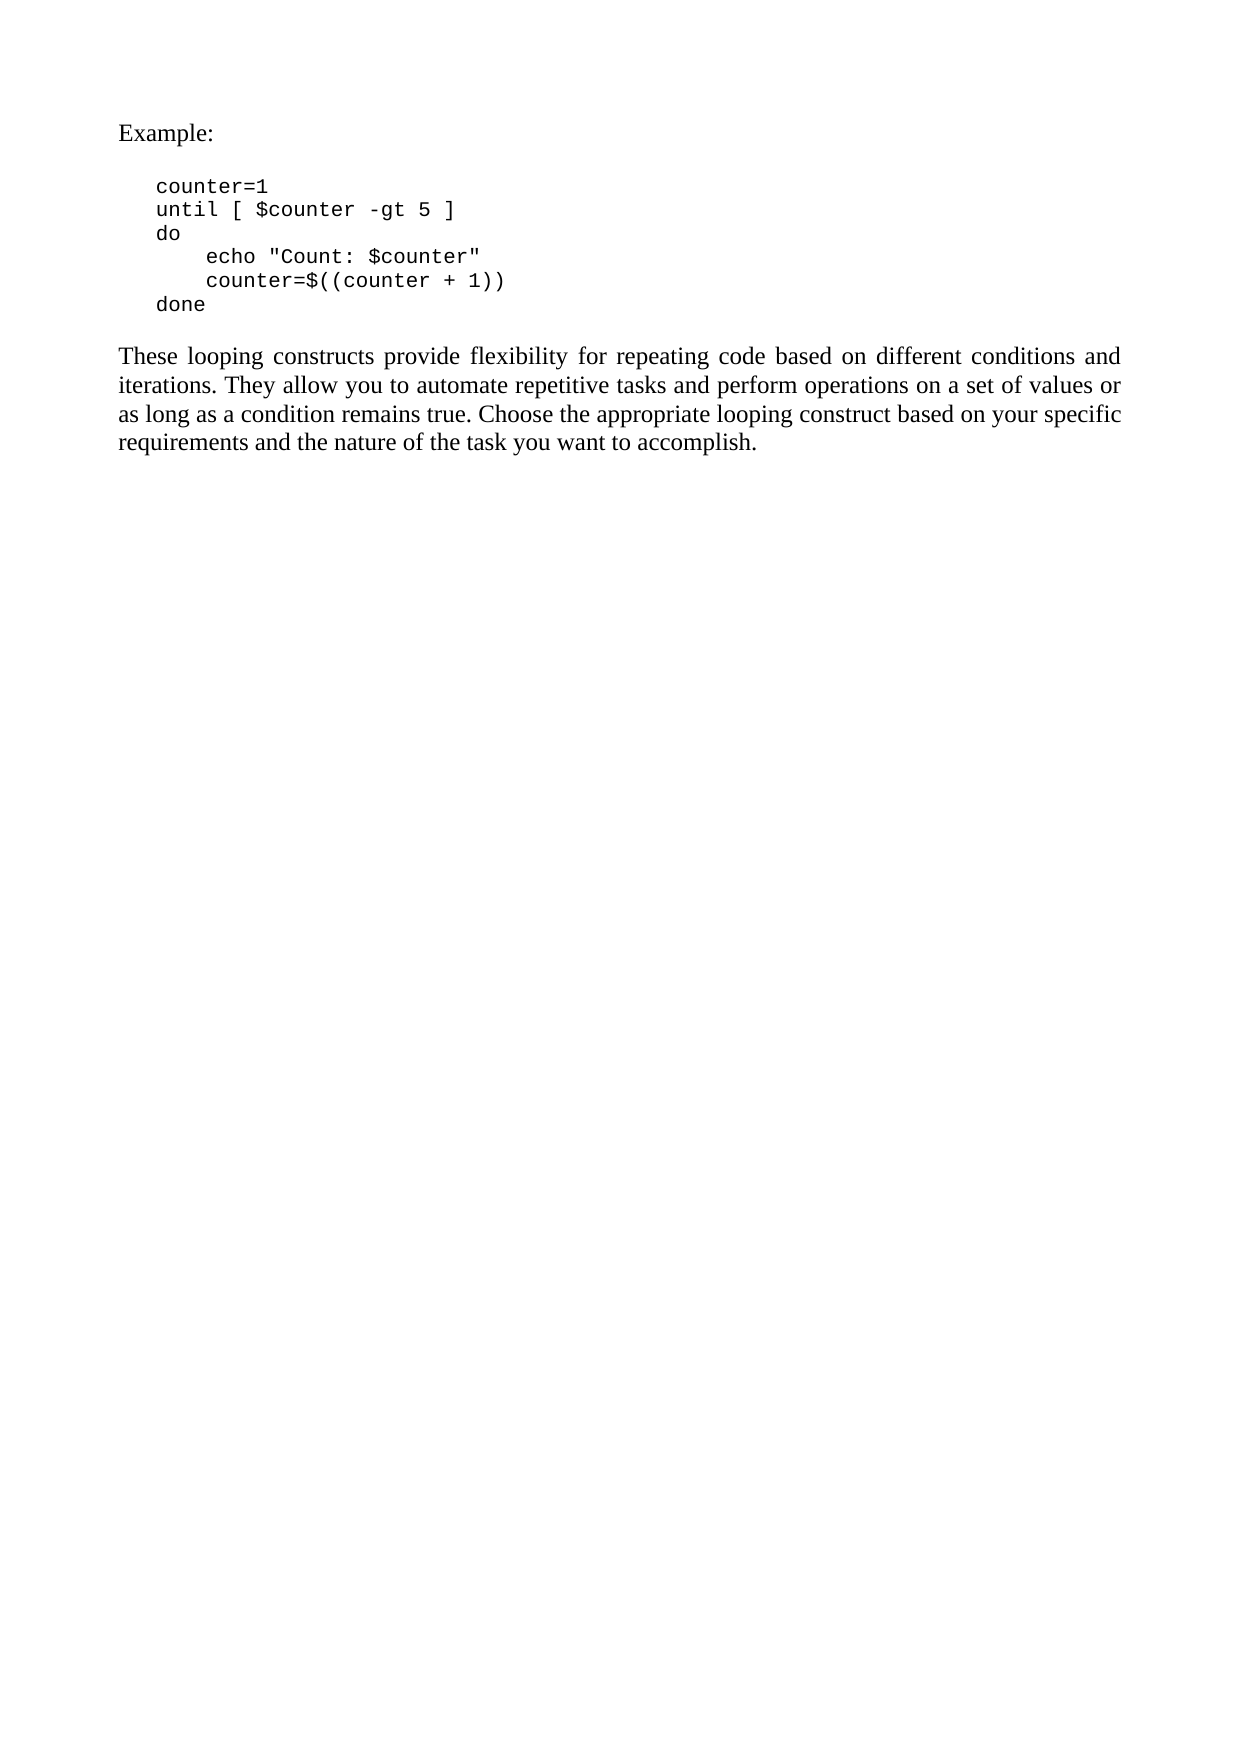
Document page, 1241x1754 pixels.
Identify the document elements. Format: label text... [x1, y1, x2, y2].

text done [118, 294, 1122, 317]
text Example: [118, 118, 1122, 147]
text echo "Count: $counter" [118, 247, 1122, 270]
text counter=$((counter + 1)) [118, 270, 1122, 294]
text counter=1 [118, 176, 1122, 199]
text do [118, 223, 1122, 247]
text until [ $counter -gt 5 ] [118, 199, 1122, 223]
text These looping constructs provide flexibility for repeating code based on different conditions and iterations. They allow you to automate repetitive tasks and perform operations on a set of values or as long as a condition remains true. Choose the appropriate looping construct based on your specific requirements and the nature of the task you want to accomplish. [118, 341, 1122, 456]
